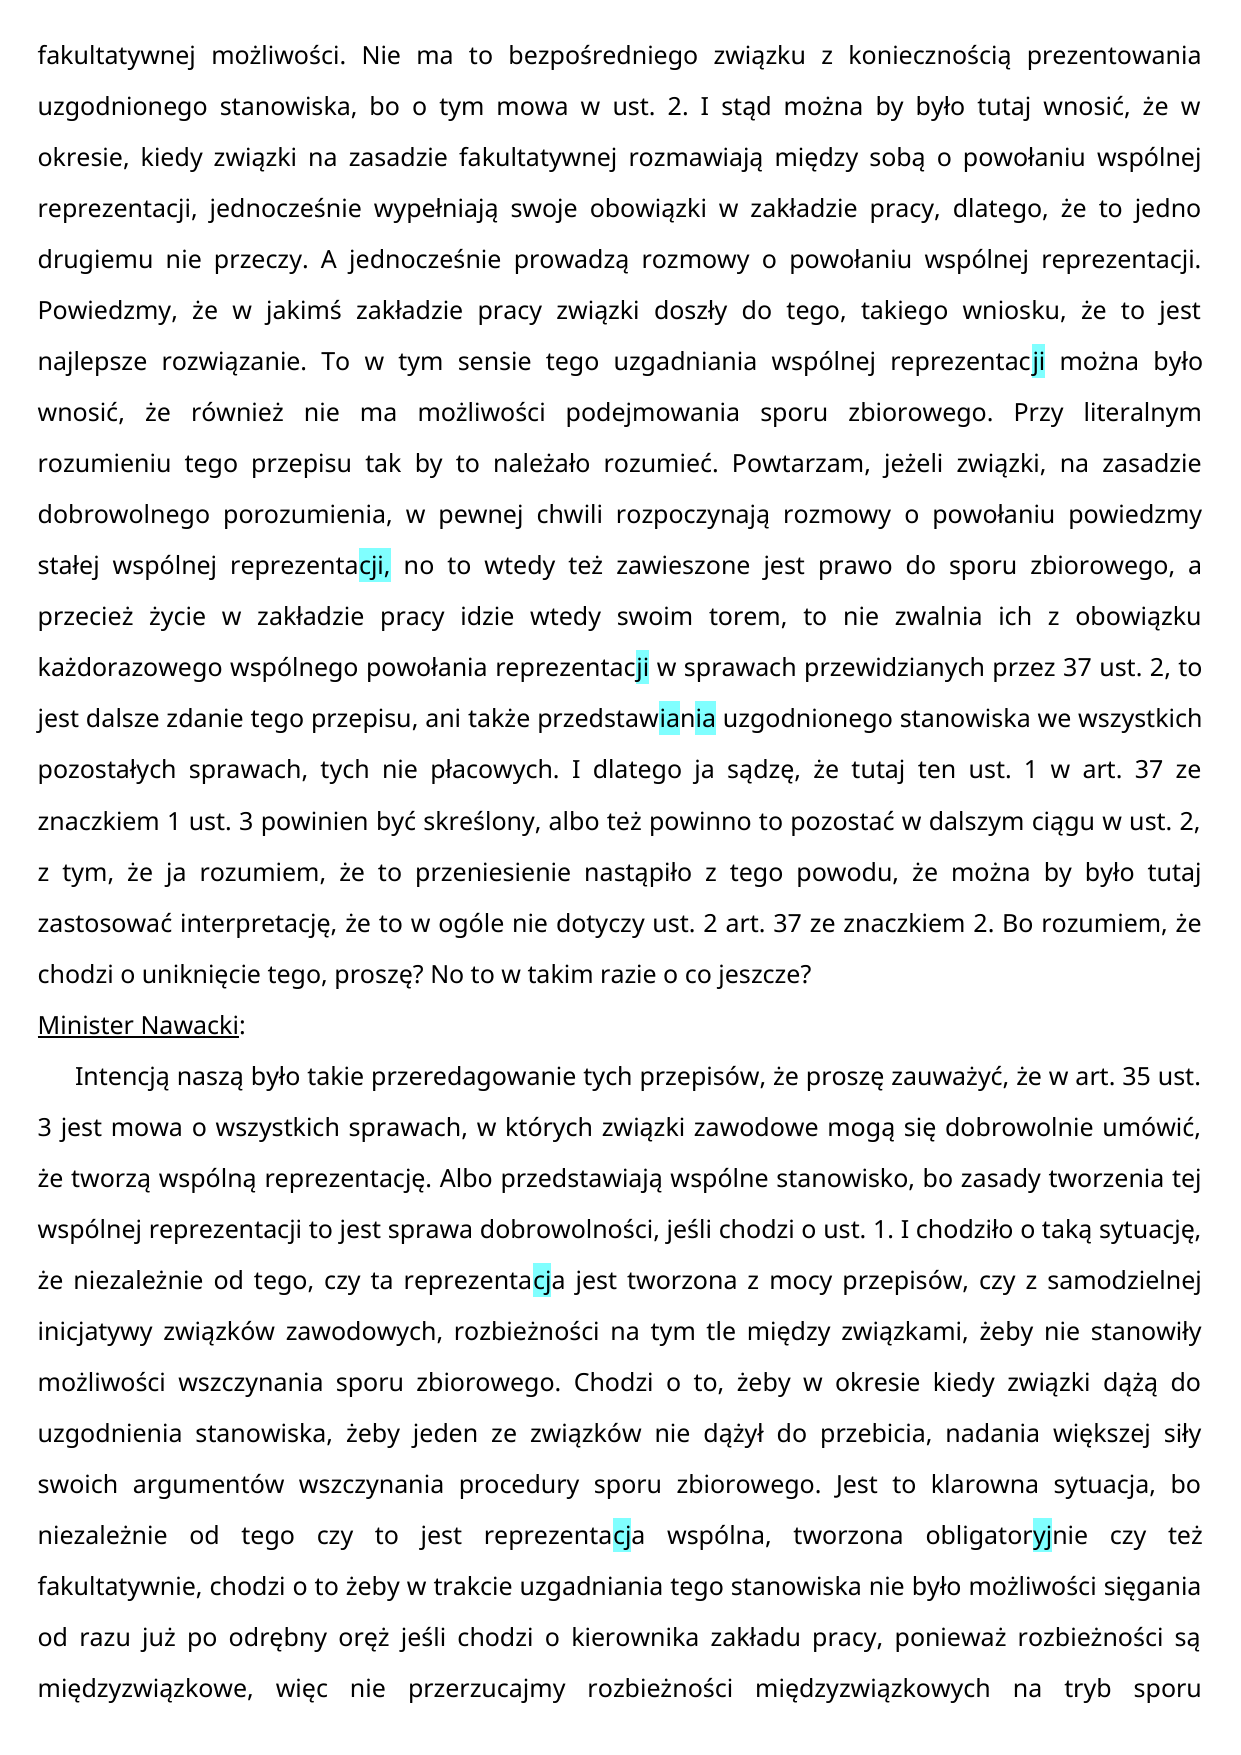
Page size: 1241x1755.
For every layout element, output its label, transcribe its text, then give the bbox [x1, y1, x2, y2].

text fakultatywnej możliwości. Nie ma to bezpośredniego związku z koniecznością prezentowania uzgodnionego stanowiska, bo o tym mowa w ust. 2. I stąd można by było tutaj wnosić, że w okresie, kiedy związki na zasadzie fakultatywnej rozmawiają między sobą o powołaniu wspólnej reprezentacji, jednocześnie wypełniają swoje obowiązki w zakładzie pracy, dlatego, że to jedno drugiemu nie przeczy. A jednocześnie prowadzą rozmowy o powołaniu wspólnej reprezentacji. Powiedzmy, że w jakimś zakładzie pracy związki doszły do tego, takiego wniosku, że to jest najlepsze rozwiązanie. To w tym sensie tego uzgadniania wspólnej reprezentacji można było wnosić, że również nie ma możliwości podejmowania sporu zbiorowego. Przy literalnym rozumieniu tego przepisu tak by to należało rozumieć. Powtarzam, jeżeli związki, na zasadzie dobrowolnego porozumienia, w pewnej chwili rozpoczynają rozmowy o powołaniu powiedzmy stałej wspólnej reprezentacji, no to wtedy też zawieszone jest prawo do sporu zbiorowego, a przecież życie w zakładzie pracy idzie wtedy swoim torem, to nie zwalnia ich z obowiązku każdorazowego wspólnego powołania reprezentacji w sprawach przewidzianych przez 37 ust. 2, to jest dalsze zdanie tego przepisu, ani także przedstawiania uzgodnionego stanowiska we wszystkich pozostałych sprawach, tych nie płacowych. I dlatego ja sądzę, że tutaj ten ust. 1 w art. 37 ze znaczkiem 1 ust. 3 powinien być skreślony, albo też powinno to pozostać w dalszym ciągu w ust. 2, z tym, że ja rozumiem, że to przeniesienie nastąpiło z tego powodu, że można by było tutaj zastosować interpretację, że to w ogóle nie dotyczy ust. 2 art. 37 ze znaczkiem 2. Bo rozumiem, że chodzi o uniknięcie tego, proszę? No to w takim razie o co jeszcze? [37, 37, 1203, 990]
text Intencją naszą było takie przeredagowanie tych przepisów, że proszę zauważyć, że w art. 35 ust. 3 jest mowa o wszystkich sprawach, w których związki zawodowe mogą się dobrowolnie umówić, że tworzą wspólną reprezentację. Albo przedstawiają wspólne stanowisko, bo zasady tworzenia tej wspólnej reprezentacji to jest sprawa dobrowolności, jeśli chodzi o ust. 1. I chodziło o taką sytuację, że niezależnie od tego, czy ta reprezentacja jest tworzona z mocy przepisów, czy z samodzielnej inicjatywy związków zawodowych, rozbieżności na tym tle między związkami, żeby nie stanowiły możliwości wszczynania sporu zbiorowego. Chodzi o to, żeby w okresie kiedy związki dążą do uzgodnienia stanowiska, żeby jeden ze związków nie dążył do przebicia, nadania większej siły swoich argumentów wszczynania procedury sporu zbiorowego. Jest to klarowna sytuacja, bo niezależnie od tego czy to jest reprezentacja wspólna, tworzona obligatoryjnie czy też fakultatywnie, chodzi o to żeby w trakcie uzgadniania tego stanowiska nie było możliwości sięgania od razu już po odrębny oręż jeśli chodzi o kierownika zakładu pracy, ponieważ rozbieżności są międzyzwiązkowe, więc nie przerzucajmy rozbieżności międzyzwiązkowych na tryb sporu [37, 1058, 1203, 1705]
text Minister Nawacki: [37, 1007, 1203, 1041]
